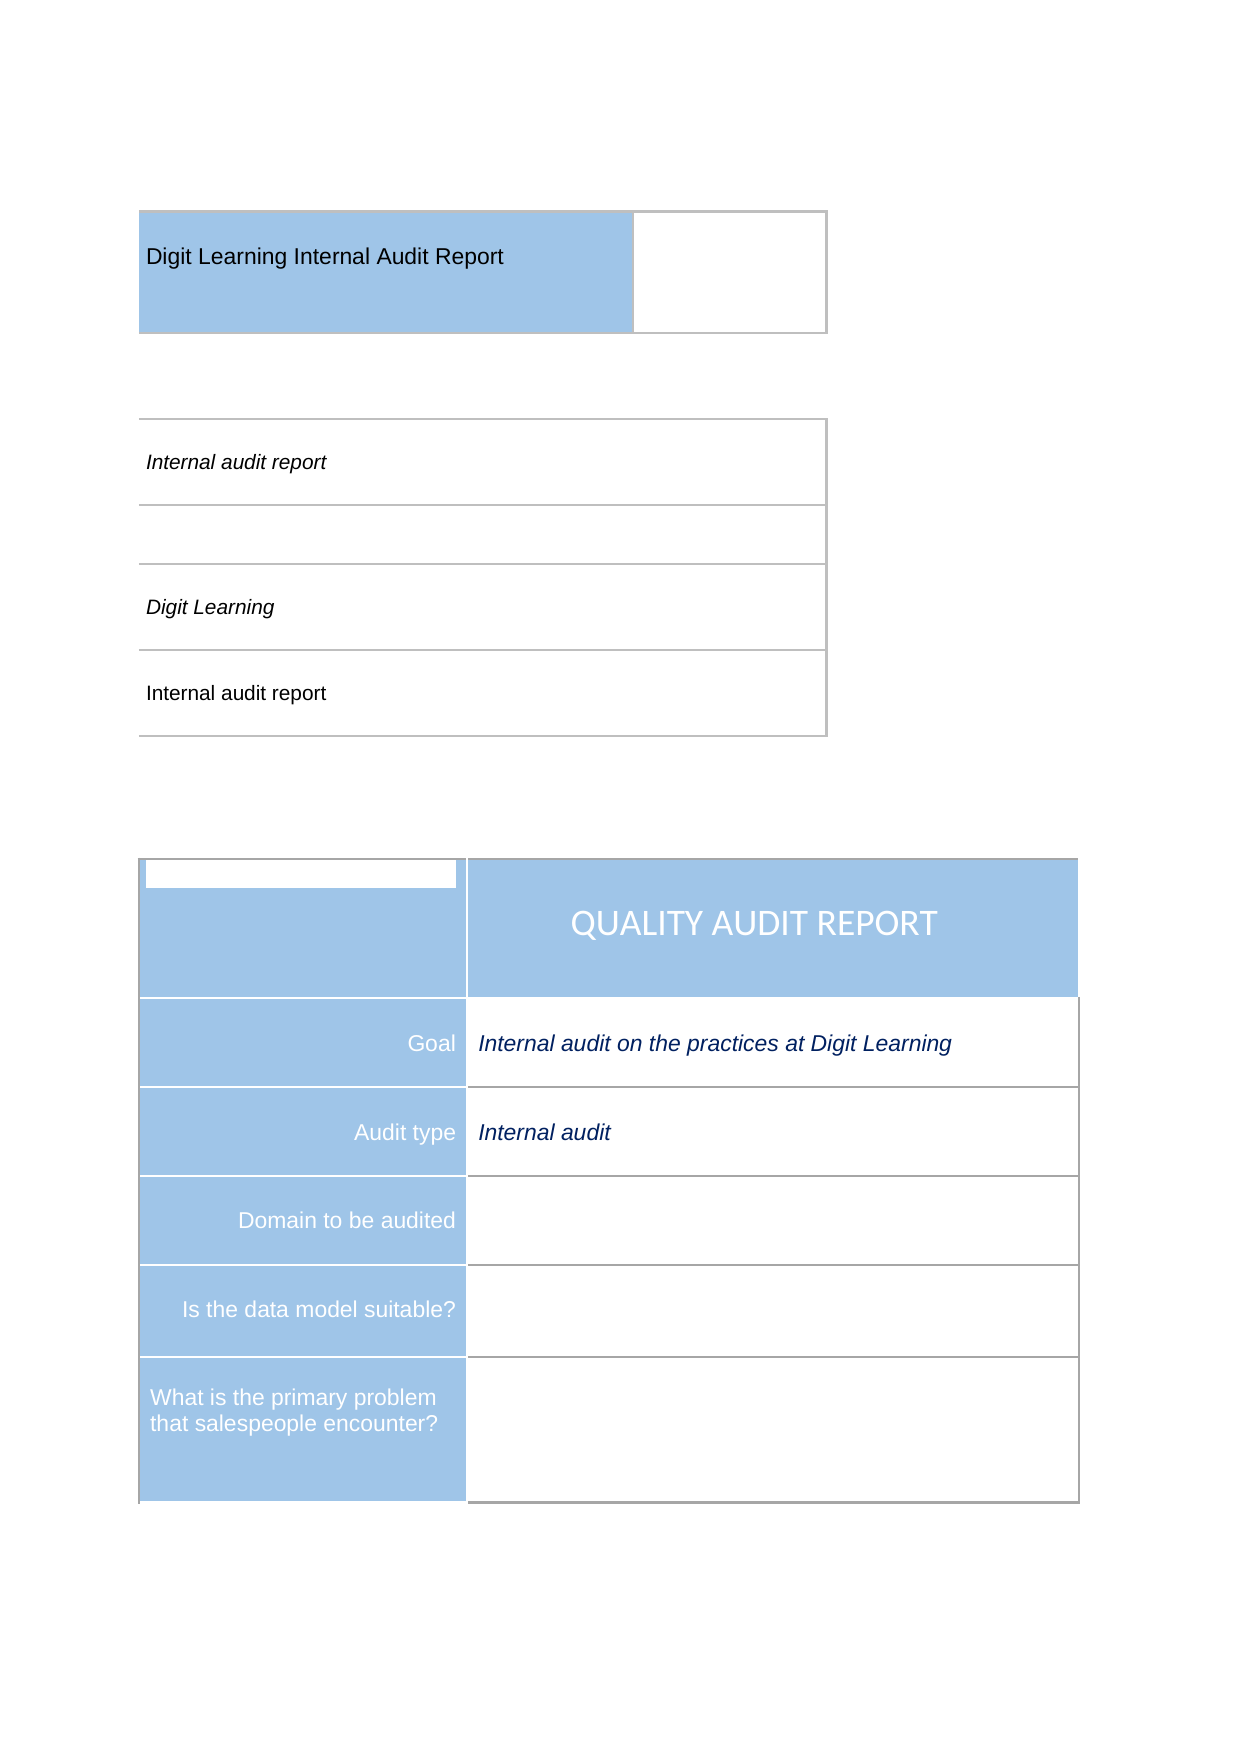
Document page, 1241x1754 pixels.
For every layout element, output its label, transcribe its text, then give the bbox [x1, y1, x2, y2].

table_header QUALITY AUDIT REPORT [468, 860, 1078, 997]
table_cell [139, 334, 633, 418]
table_header [140, 860, 466, 997]
table_cell Internal audit report [139, 420, 825, 504]
table_cell [468, 1177, 1078, 1264]
table_header Digit Learning Internal Audit Report [139, 213, 632, 332]
table_cell What is the primary problem that salespeople encounter? [140, 1358, 466, 1501]
table_cell Digit Learning [139, 565, 825, 649]
table_cell [468, 1358, 1078, 1501]
table_cell Internal audit [468, 1088, 1078, 1175]
table_cell [139, 506, 825, 562]
table_cell Is the data model suitable? [140, 1266, 466, 1356]
table_cell Audit type [140, 1088, 466, 1175]
table_cell Internal audit on the practices at Digit Learning [468, 999, 1078, 1086]
table_header [634, 213, 825, 332]
table_cell Internal audit report [139, 651, 825, 735]
table_cell Domain to be audited [140, 1177, 466, 1264]
table_cell Goal [140, 999, 466, 1086]
table_cell [633, 334, 826, 418]
table_cell [468, 1266, 1078, 1356]
